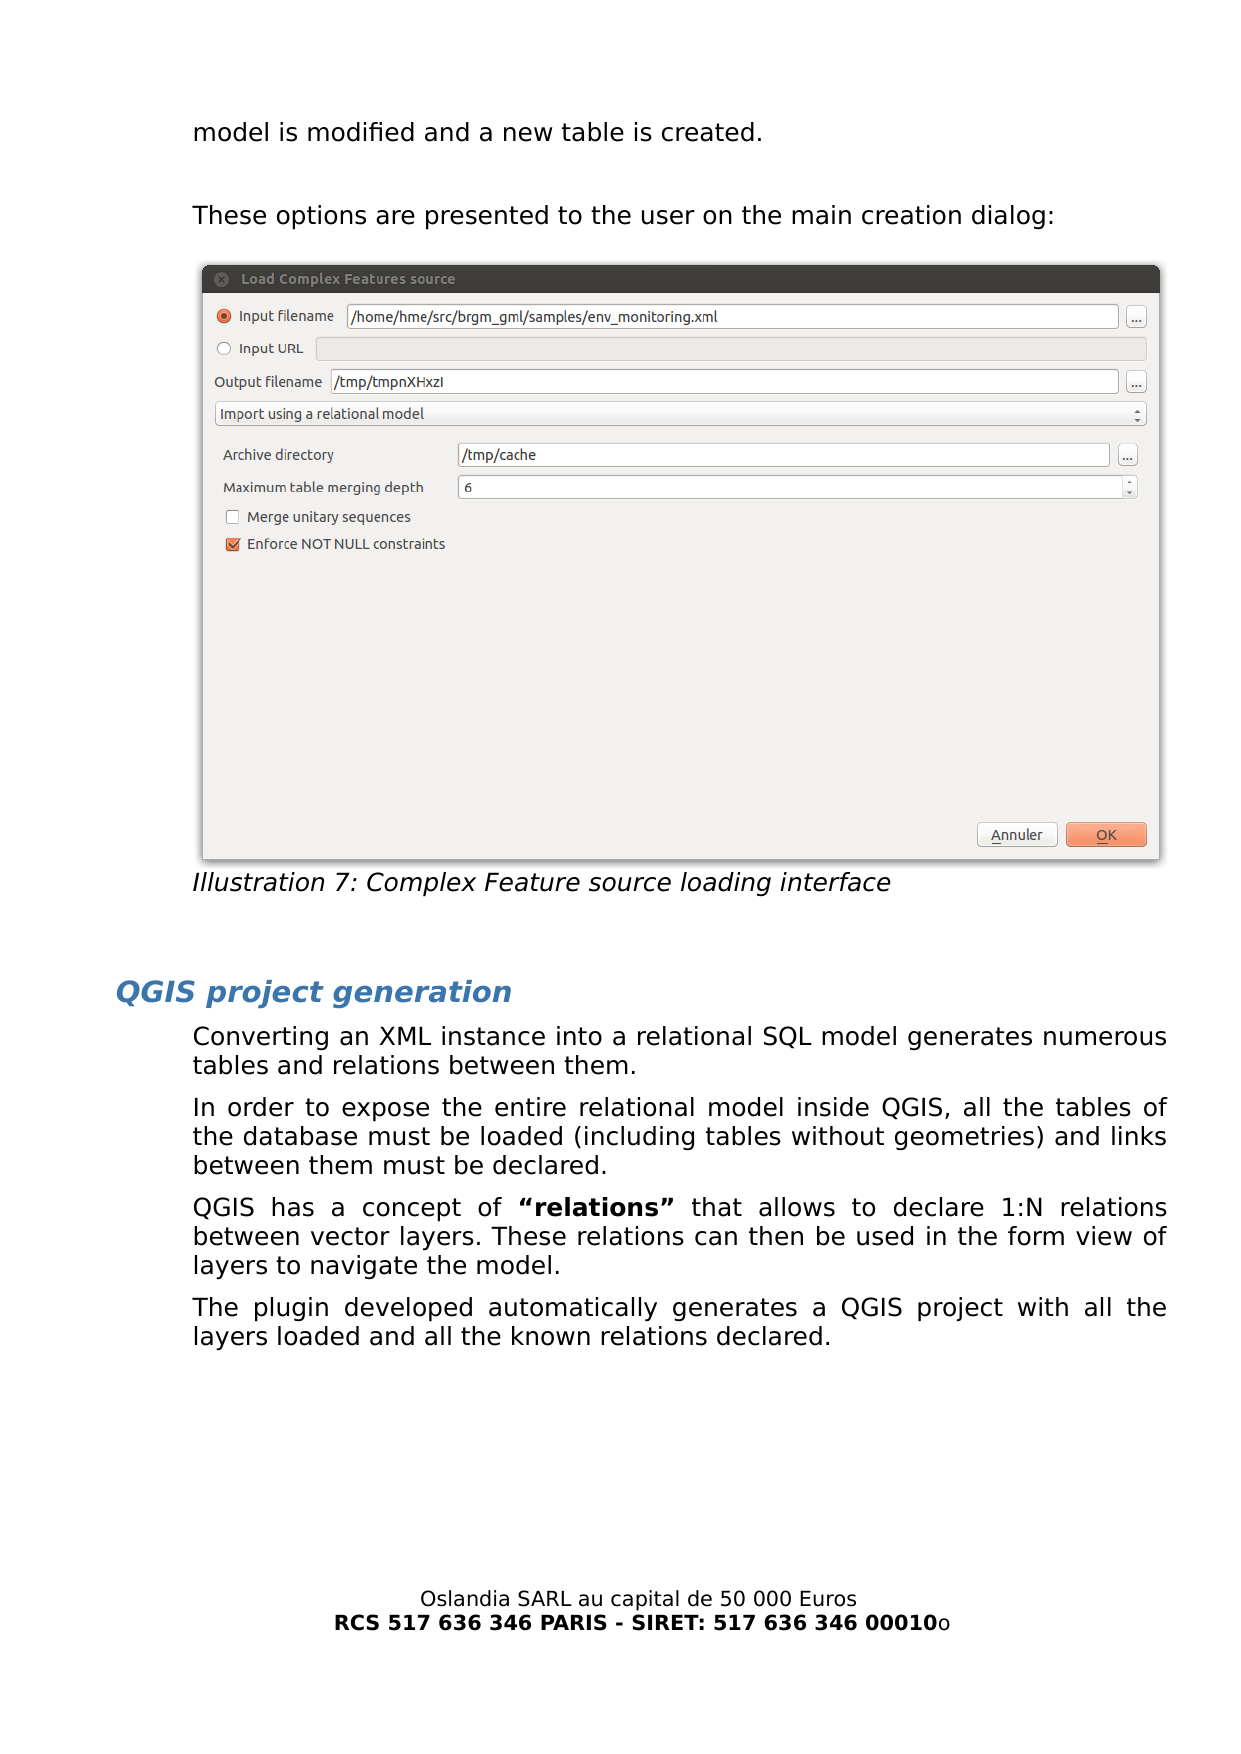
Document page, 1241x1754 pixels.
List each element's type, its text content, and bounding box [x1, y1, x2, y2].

text Converting an XML instance into a relational SQL model generates numerous tables and relations between them. [192, 1022, 1168, 1080]
text These options are presented to the user on the main creation dialog: [192, 201, 1168, 231]
text QGIS has a concept of “relations” that allows to declare 1:N relations between vector layers. These relations can then be used in the form view of layers to navigate the model. [192, 1193, 1168, 1280]
text In order to expose the entire relational model inside QGIS, all the tables of the database must be loaded (including tables without geometries) and links between them must be declared. [192, 1093, 1168, 1180]
text The plugin developed automatically generates a QGIS project with all the layers loaded and all the known relations declared. [192, 1293, 1168, 1351]
subtitle QGIS project generation [116, 976, 1168, 1010]
text Illustration 7: Complex Feature source loading interface [192, 869, 1168, 898]
text model is modified and a new table is created. [192, 118, 1168, 147]
picture [192, 255, 1169, 869]
